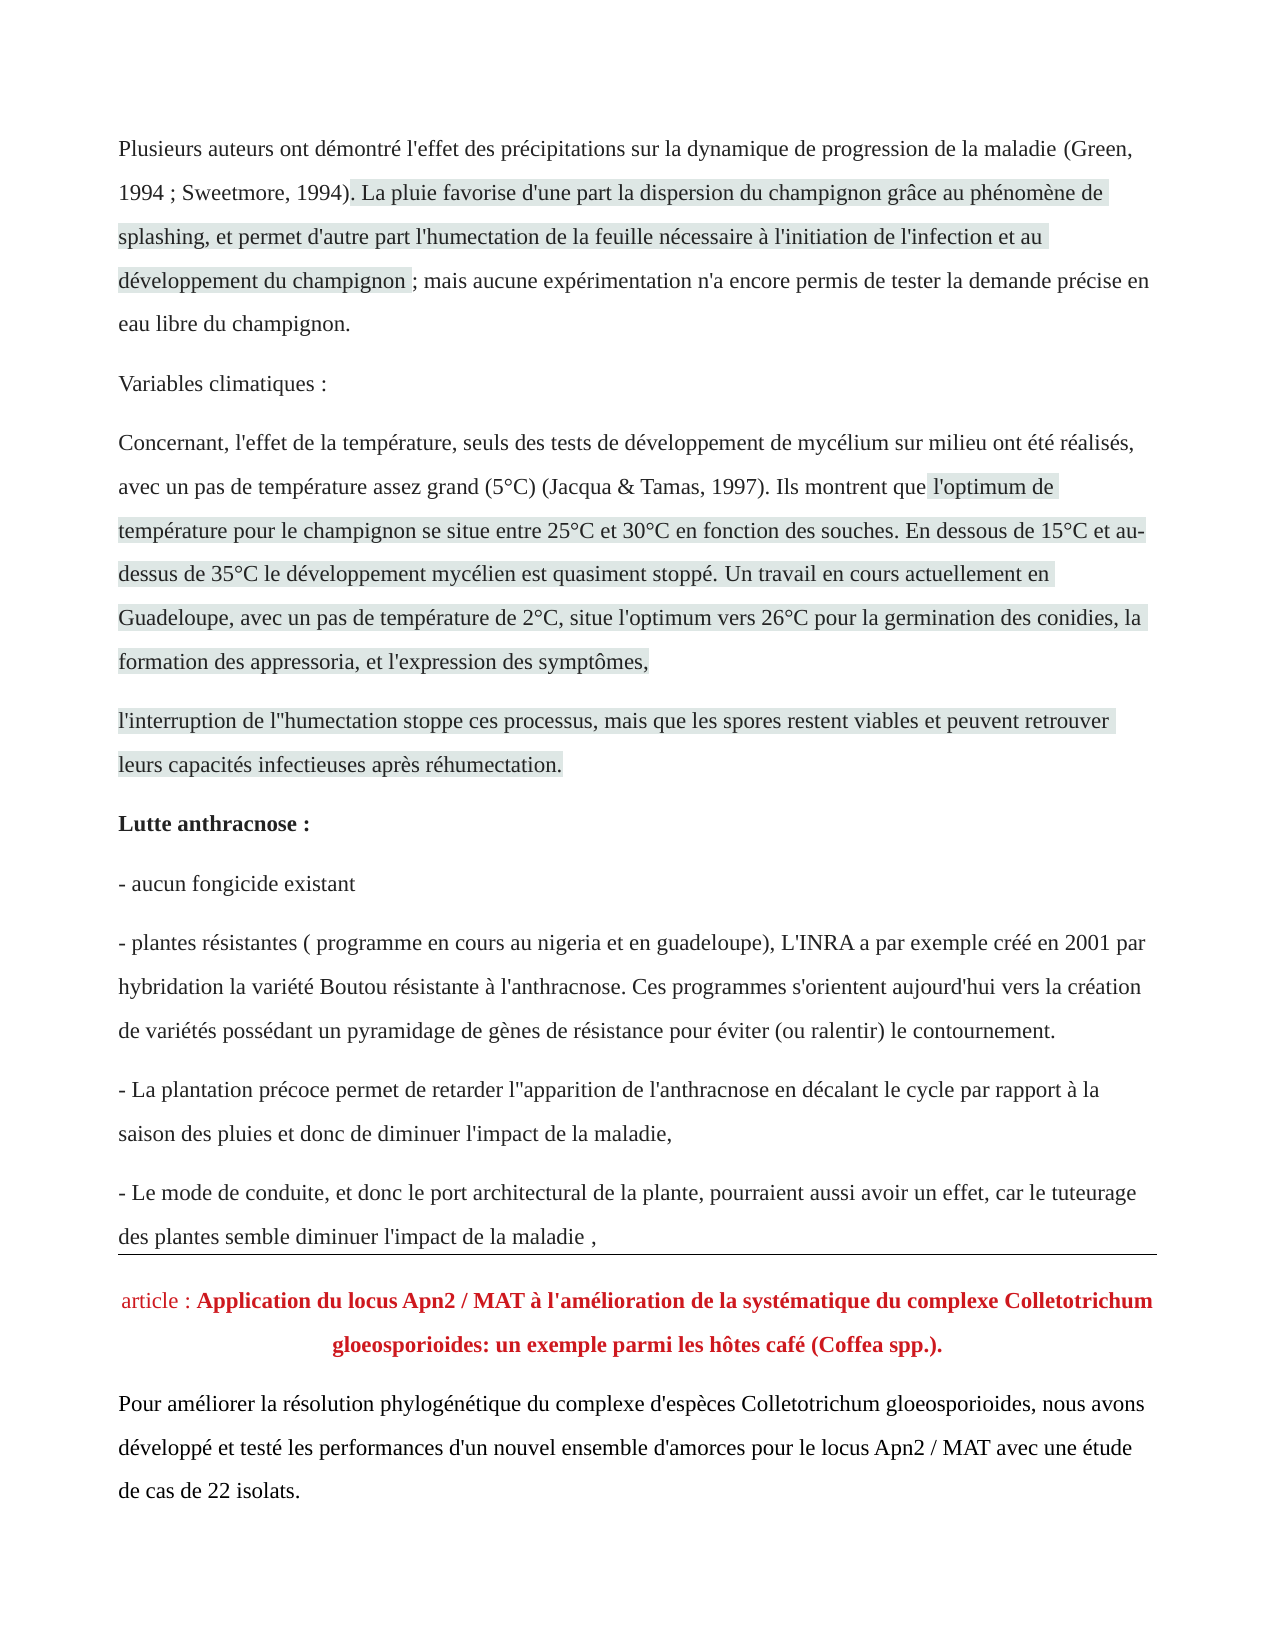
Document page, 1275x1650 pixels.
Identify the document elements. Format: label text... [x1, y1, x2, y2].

text - plantes résistantes ( programme en cours au nigeria et en guadeloupe), L'INRA a par exemple créé en 2001 par hybridation la variété Boutou résistante à l'anthracnose. Ces programmes s'orientent aujourd'hui vers la création de variétés possédant un pyramidage de gènes de résistance pour éviter (ou ralentir) le contournement. [118, 912, 1157, 1043]
text Pour améliorer la résolution phylogénétique du complexe d'espèces Colletotrichum gloeosporioides, nous avons développé et testé les performances d'un nouvel ensemble d'amorces pour le locus Apn2 / MAT avec une étude de cas de 22 isolats. [118, 1373, 1157, 1504]
text Variables climatiques : [118, 352, 1157, 396]
text - La plantation précoce permet de retarder l''apparition de l'anthracnose en décalant le cycle par rapport à la saison des pluies et donc de diminuer l'impact de la maladie, [118, 1059, 1157, 1146]
text Concernant, l'effet de la température, seuls des tests de développement de mycélium sur milieu ont été réalisés, avec un pas de température assez grand (5°C) (Jacqua & Tamas, 1997). Ils montrent que l'optimum de température pour le champignon se situe entre 25°C et 30°C en fonction des souches. En dessous de 15°C et au-dessus de 35°C le développement mycélien est quasiment stoppé. Un travail en cours actuellement en Guadeloupe, avec un pas de température de 2°C, situe l'optimum vers 26°C pour la germination des conidies, la formation des appressoria, et l'expression des symptômes, [118, 412, 1157, 674]
text - Le mode de conduite, et donc le port architectural de la plante, pourraient aussi avoir un effet, car le tuteurage des plantes semble diminuer l'impact de la maladie , [118, 1162, 1157, 1254]
text Plusieurs auteurs ont démontré l'effet des précipitations sur la dynamique de progression de la maladie (Green, 1994 ; Sweetmore, 1994). La pluie favorise d'une part la dispersion du champignon grâce au phénomène de splashing, et permet d'autre part l'humectation de la feuille nécessaire à l'initiation de l'infection et au développement du champignon ; mais aucune expérimentation n'a encore permis de tester la demande précise en eau libre du champignon. [118, 118, 1157, 337]
text - aucun fongicide existant [118, 852, 1157, 896]
text Lutte anthracnose : [118, 793, 1157, 837]
text l'interruption de l''humectation stoppe ces processus, mais que les spores restent viables et peuvent retrouver leurs capacités infectieuses après réhumectation. [118, 690, 1157, 777]
text article : Application du locus Apn2 / MAT à l'amélioration de la systématique du complexe Colletotrichum gloeosporioides: un exemple parmi les hôtes café (Coffea spp.). [118, 1269, 1157, 1357]
